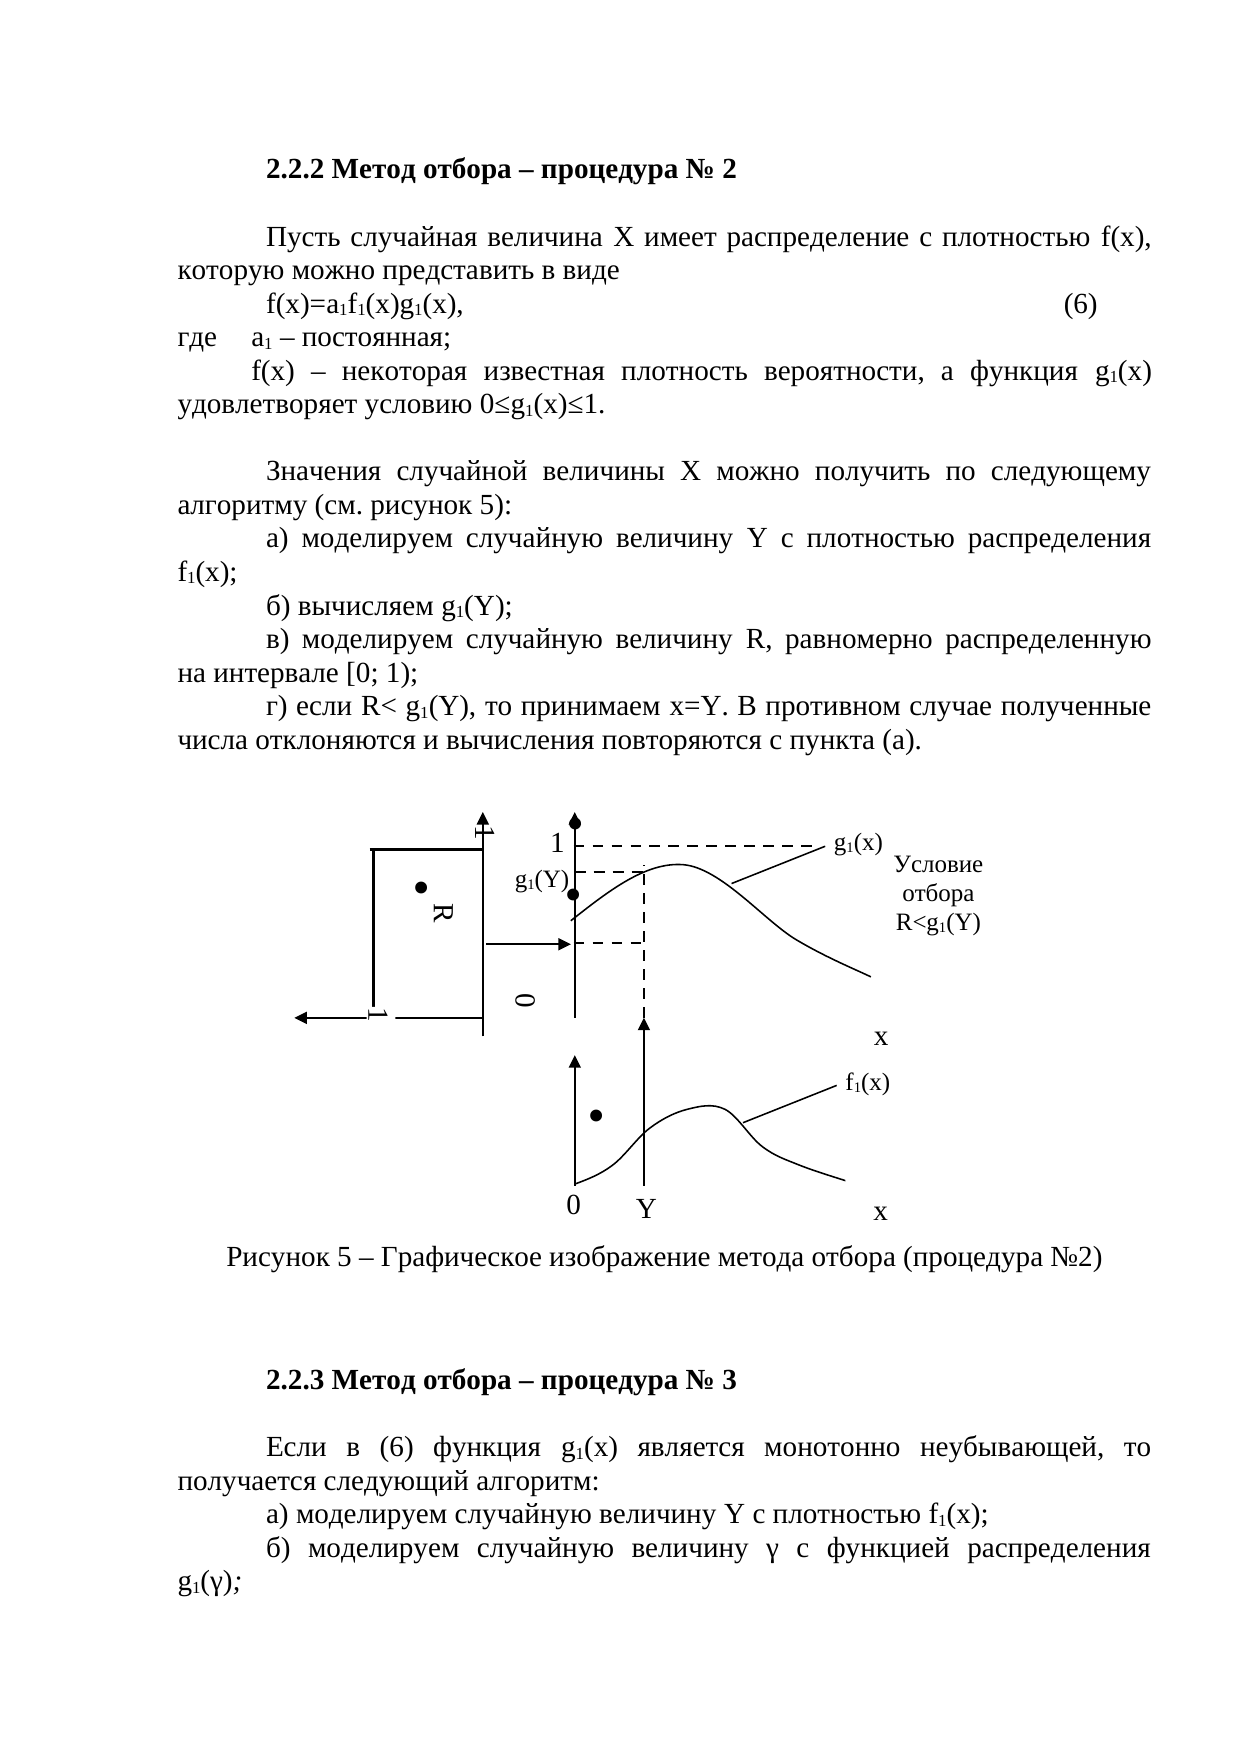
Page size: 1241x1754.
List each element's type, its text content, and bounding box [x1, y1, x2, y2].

text б) вычисляем g1(Y); [177, 588, 1152, 621]
text Если в (6) функция g1(x) является монотонно неубывающей, то получается следующий алгоритм: [177, 1429, 1152, 1496]
text f(x)=a1f1(x)g1(x), (6) [177, 286, 1152, 319]
text а) моделируем случайную величину Y с плотностью f1(x); [177, 1496, 1152, 1530]
text где a1 – постоянная; [177, 319, 1152, 353]
text г) если R< g1(Y), то принимаем x=Y. В противном случае полученные числа отклоняются и вычисления повторяются с пункта (а). [177, 688, 1152, 755]
text 2.2.3 Метод отбора – процедура № 3 [177, 1362, 1152, 1396]
text б) моделируем случайную величину γ с функцией распределения g1(γ); [177, 1530, 1152, 1597]
text а) моделируем случайную величину Y с плотностью распределения f1(x); [177, 521, 1152, 588]
text Пусть случайная величина X имеет распределение с плотностью f(x), которую можно представить в виде [177, 219, 1152, 286]
text Значения случайной величины Х можно получить по следующему алгоритму (см. рисунок 5): [177, 453, 1152, 521]
text 2.2.2 Метод отбора – процедура № 2 [177, 152, 1152, 185]
text в) моделируем случайную величину R, равномерно распределенную на интервале [0; 1); [177, 621, 1152, 688]
text f(x) – некоторая известная плотность вероятности, а функция g1(x) удовлетворяет условию 0≤g1(x)≤1. [177, 353, 1152, 420]
